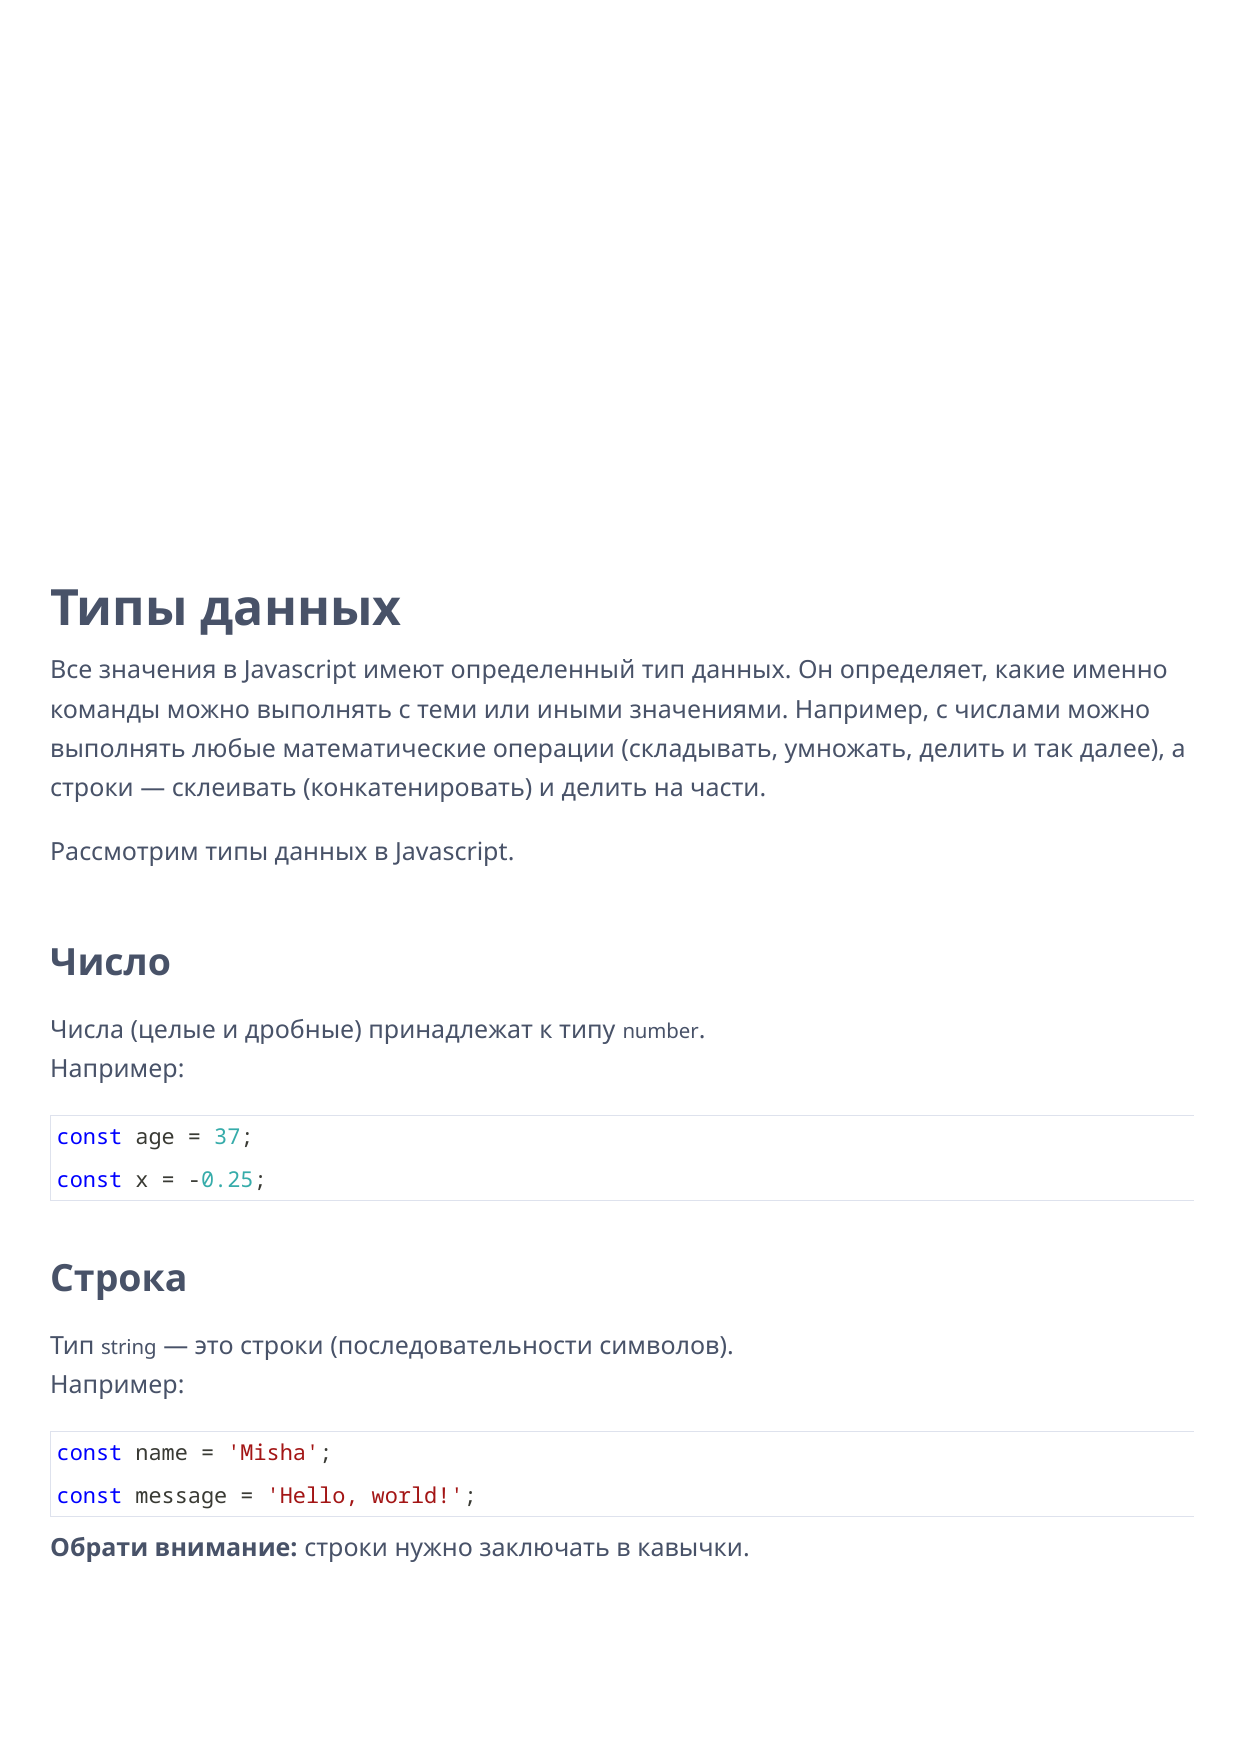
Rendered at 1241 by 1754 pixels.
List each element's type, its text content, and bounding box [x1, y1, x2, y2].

text const name = 'Misha'; [51, 1432, 1194, 1467]
text Рассмотрим типы данных в Javascript. [50, 834, 1194, 868]
text const message = 'Hello, world!'; [51, 1474, 1194, 1516]
text Обрати внимание: строки нужно заключать в кавычки. [50, 1530, 1194, 1564]
subtitle Строка [50, 1251, 1194, 1302]
text Все значения в Javascript имеют определенный тип данных. Он определяет, какие именно команды можно выполнять с теми или иными значениями. Например, с числами можно выполнять любые математические операции (складывать, умножать, делить и так далее), а строки — склеивать (конкатенировать) и делить на части. [50, 652, 1194, 804]
subtitle Число [50, 936, 1194, 987]
text Тип string — это строки (последовательности символов). [50, 1327, 1194, 1361]
text const x = -0.25; [51, 1158, 1194, 1200]
text const age = 37; [51, 1116, 1194, 1151]
text Например: [50, 1367, 1194, 1401]
text Например: [50, 1051, 1194, 1085]
text Числа (целые и дробные) принадлежат к типу number. [50, 1012, 1194, 1046]
subtitle Типы данных [50, 572, 1240, 640]
